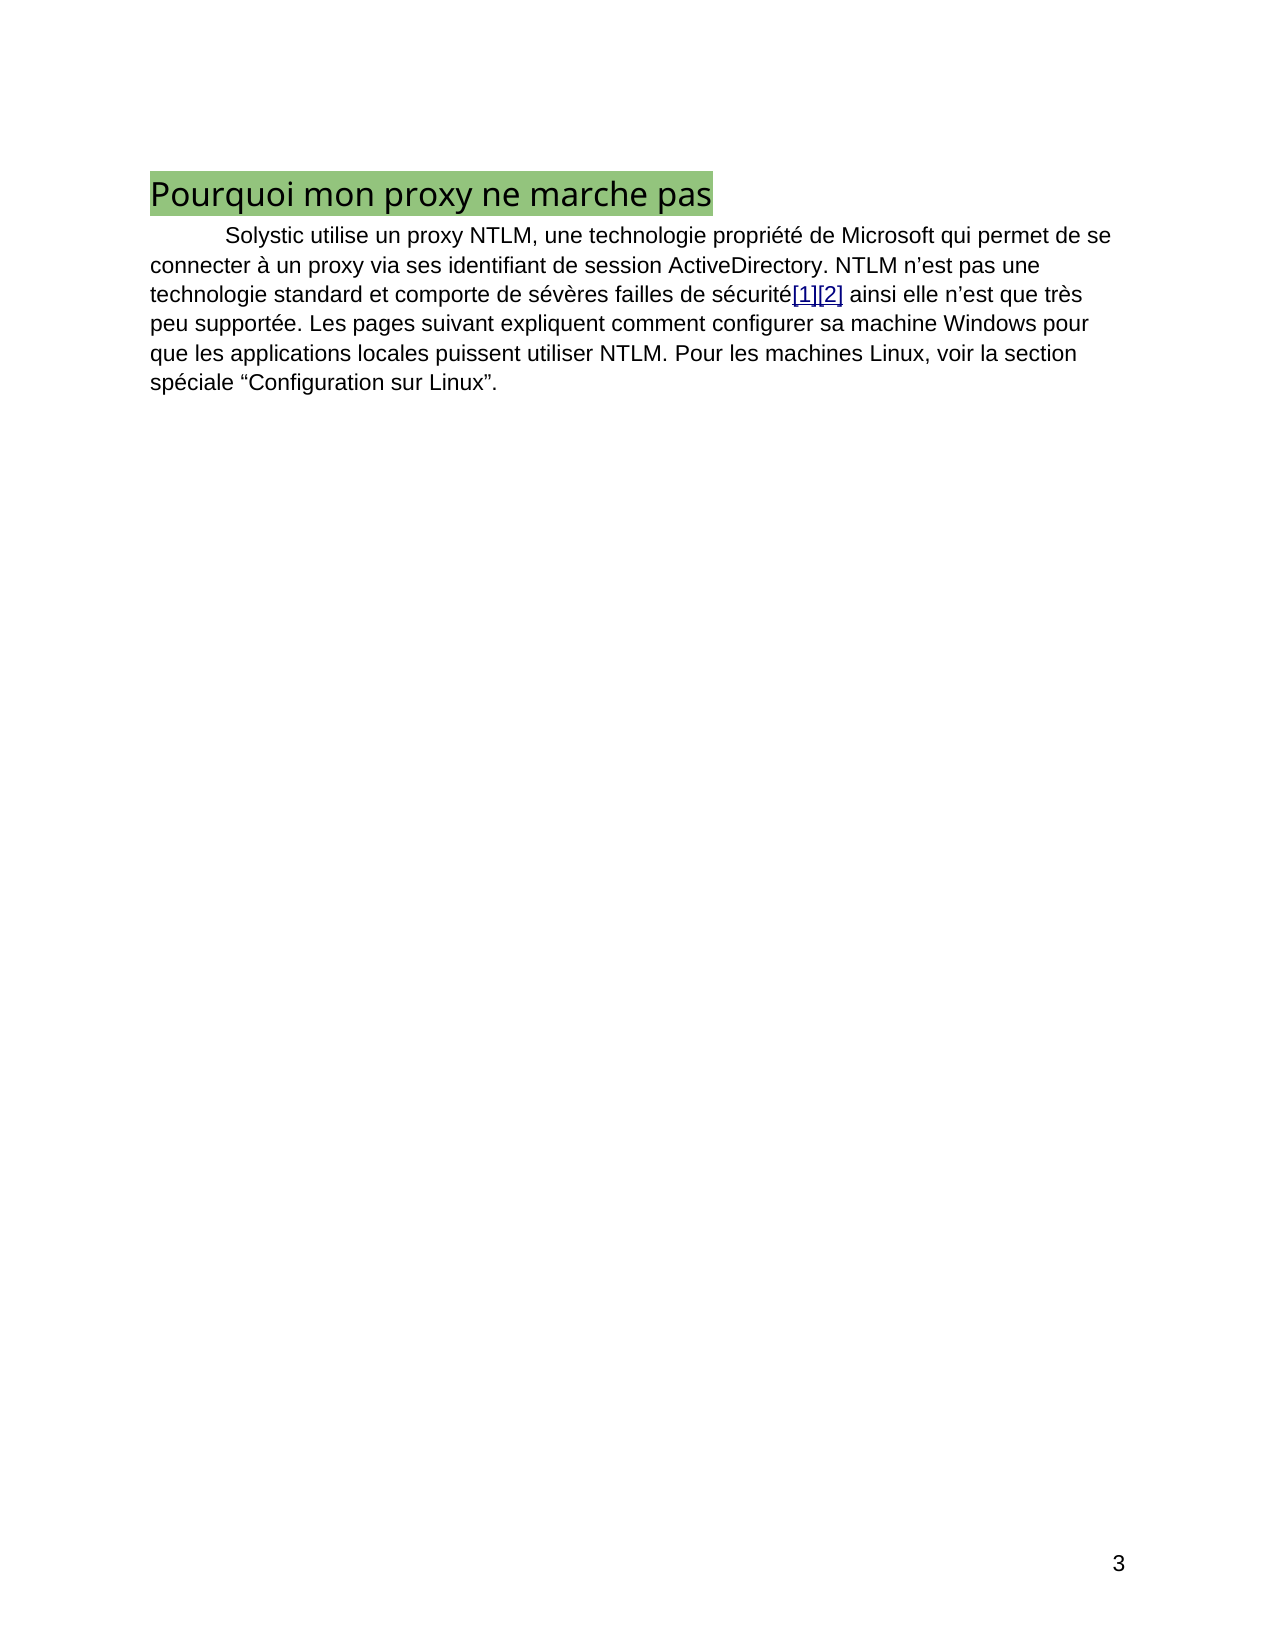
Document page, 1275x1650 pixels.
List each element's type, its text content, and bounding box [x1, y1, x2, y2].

subtitle Pourquoi mon proxy ne marche pas [713, 171, 1125, 216]
text Solystic utilise un proxy NTLM, une technologie propriété de Microsoft qui permet de se connecter à un proxy via ses identifiant de session ActiveDirectory. NTLM n’est pas une technologie standard et comporte de sévères failles de sécurité[1][2] ainsi elle n’est que très peu supportée. Les pages suivant expliquent comment configurer sa machine Windows pour que les applications locales puissent utiliser NTLM. Pour les machines Linux, voir la section spéciale “Configuration sur Linux”. [150, 223, 1125, 396]
